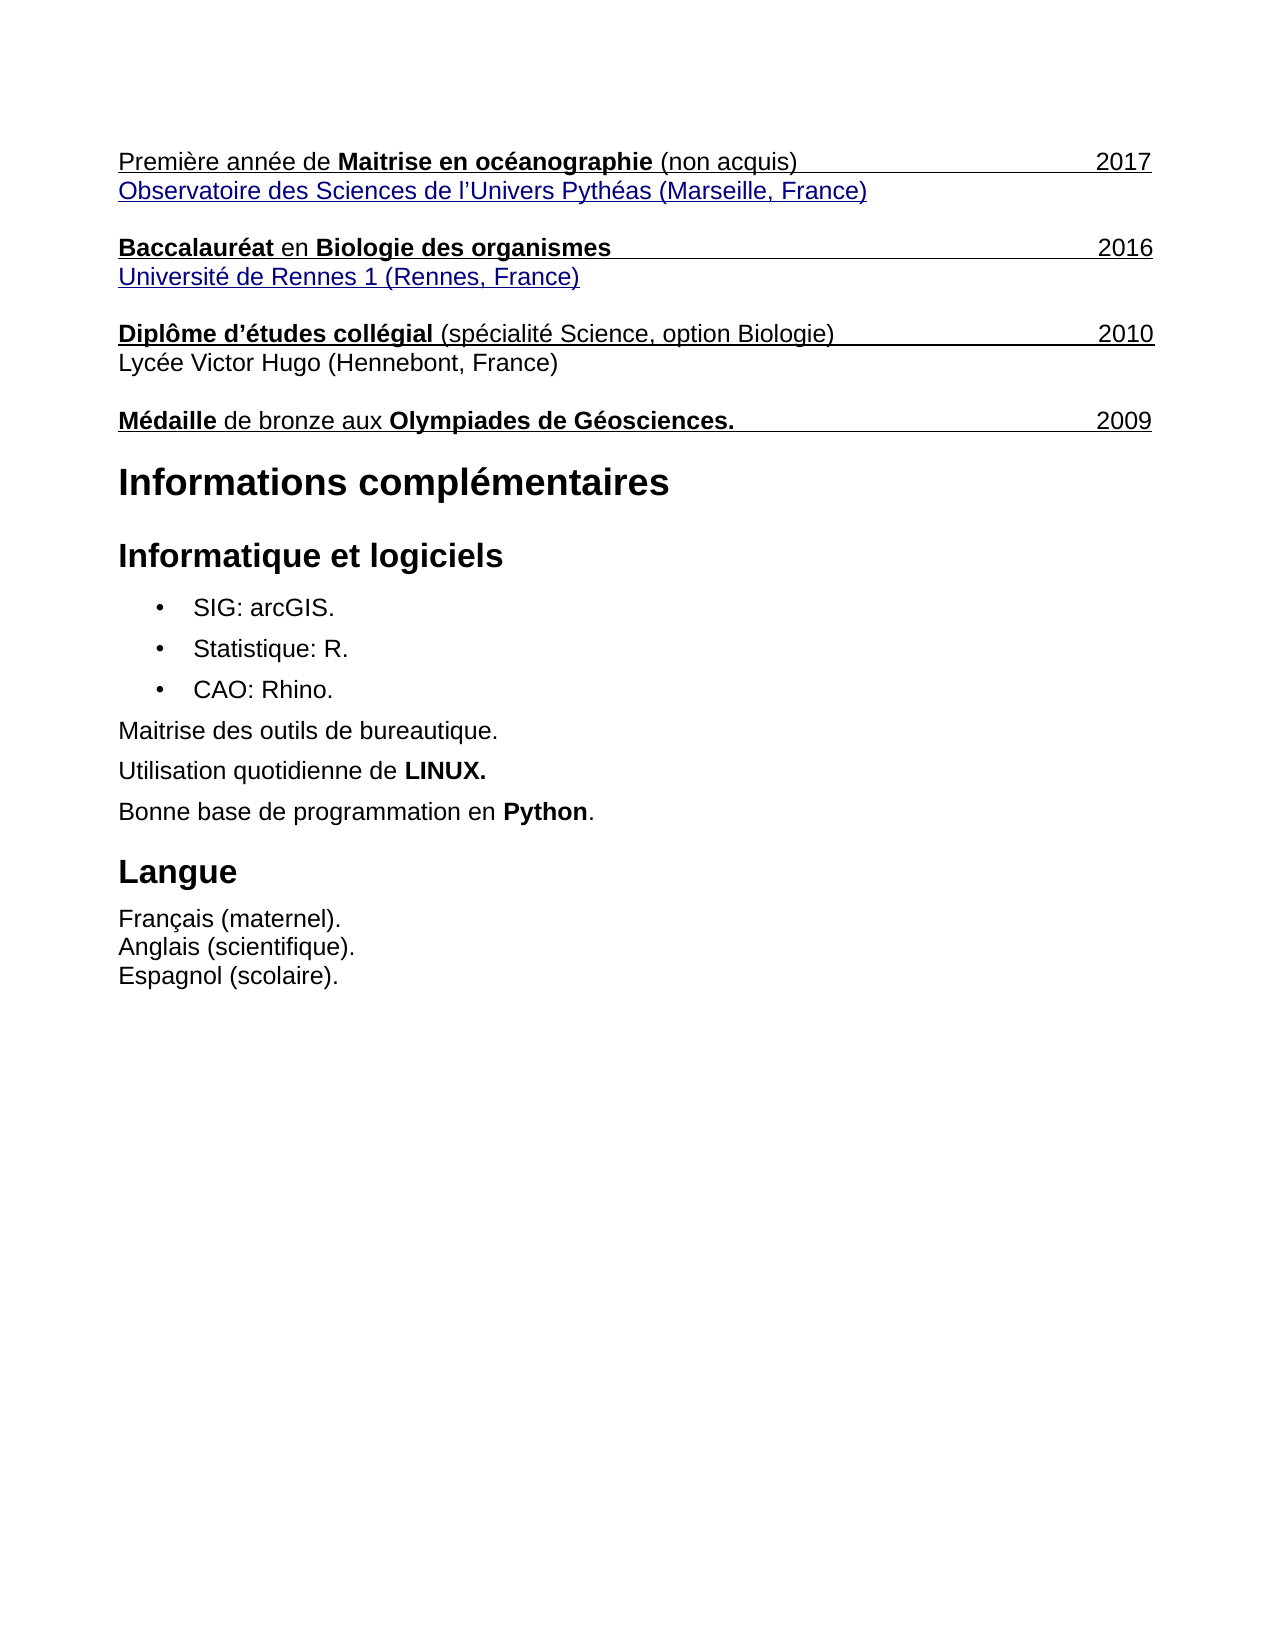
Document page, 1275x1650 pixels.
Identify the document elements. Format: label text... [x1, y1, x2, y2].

list SIG: arcGIS. [156, 593, 1157, 622]
text Université de Rennes 1 (Rennes, France) [118, 262, 1157, 291]
list Statistique: R. [156, 634, 1157, 663]
subtitle Informatique et logiciels [118, 536, 1157, 575]
text Utilisation quotidienne de LINUX. [118, 756, 1157, 785]
text Première année de Maitrise en océanographie (non acquis) 2017 [118, 147, 1157, 176]
text Baccalauréat en Biologie des organismes 2016 [118, 233, 1157, 262]
text Bonne base de programmation en Python. [118, 797, 1157, 826]
subtitle Informations complémentaires [118, 459, 1157, 503]
text Espagnol (scolaire). [118, 961, 1157, 990]
text Français (maternel). [118, 903, 1157, 932]
text Diplôme d’études collégial (spécialité Science, option Biologie) 2010 [118, 319, 1157, 348]
text Lycée Victor Hugo (Hennebont, France) [118, 348, 1157, 377]
list CAO: Rhino. [156, 675, 1157, 704]
text Observatoire des Sciences de l’Univers Pythéas (Marseille, France) [118, 176, 1157, 204]
text Maitrise des outils de bureautique. [118, 716, 1157, 744]
text Anglais (scientifique). [118, 932, 1157, 961]
subtitle Langue [118, 852, 1157, 891]
text Médaille de bronze aux Olympiades de Géosciences. 2009 [118, 406, 1157, 434]
